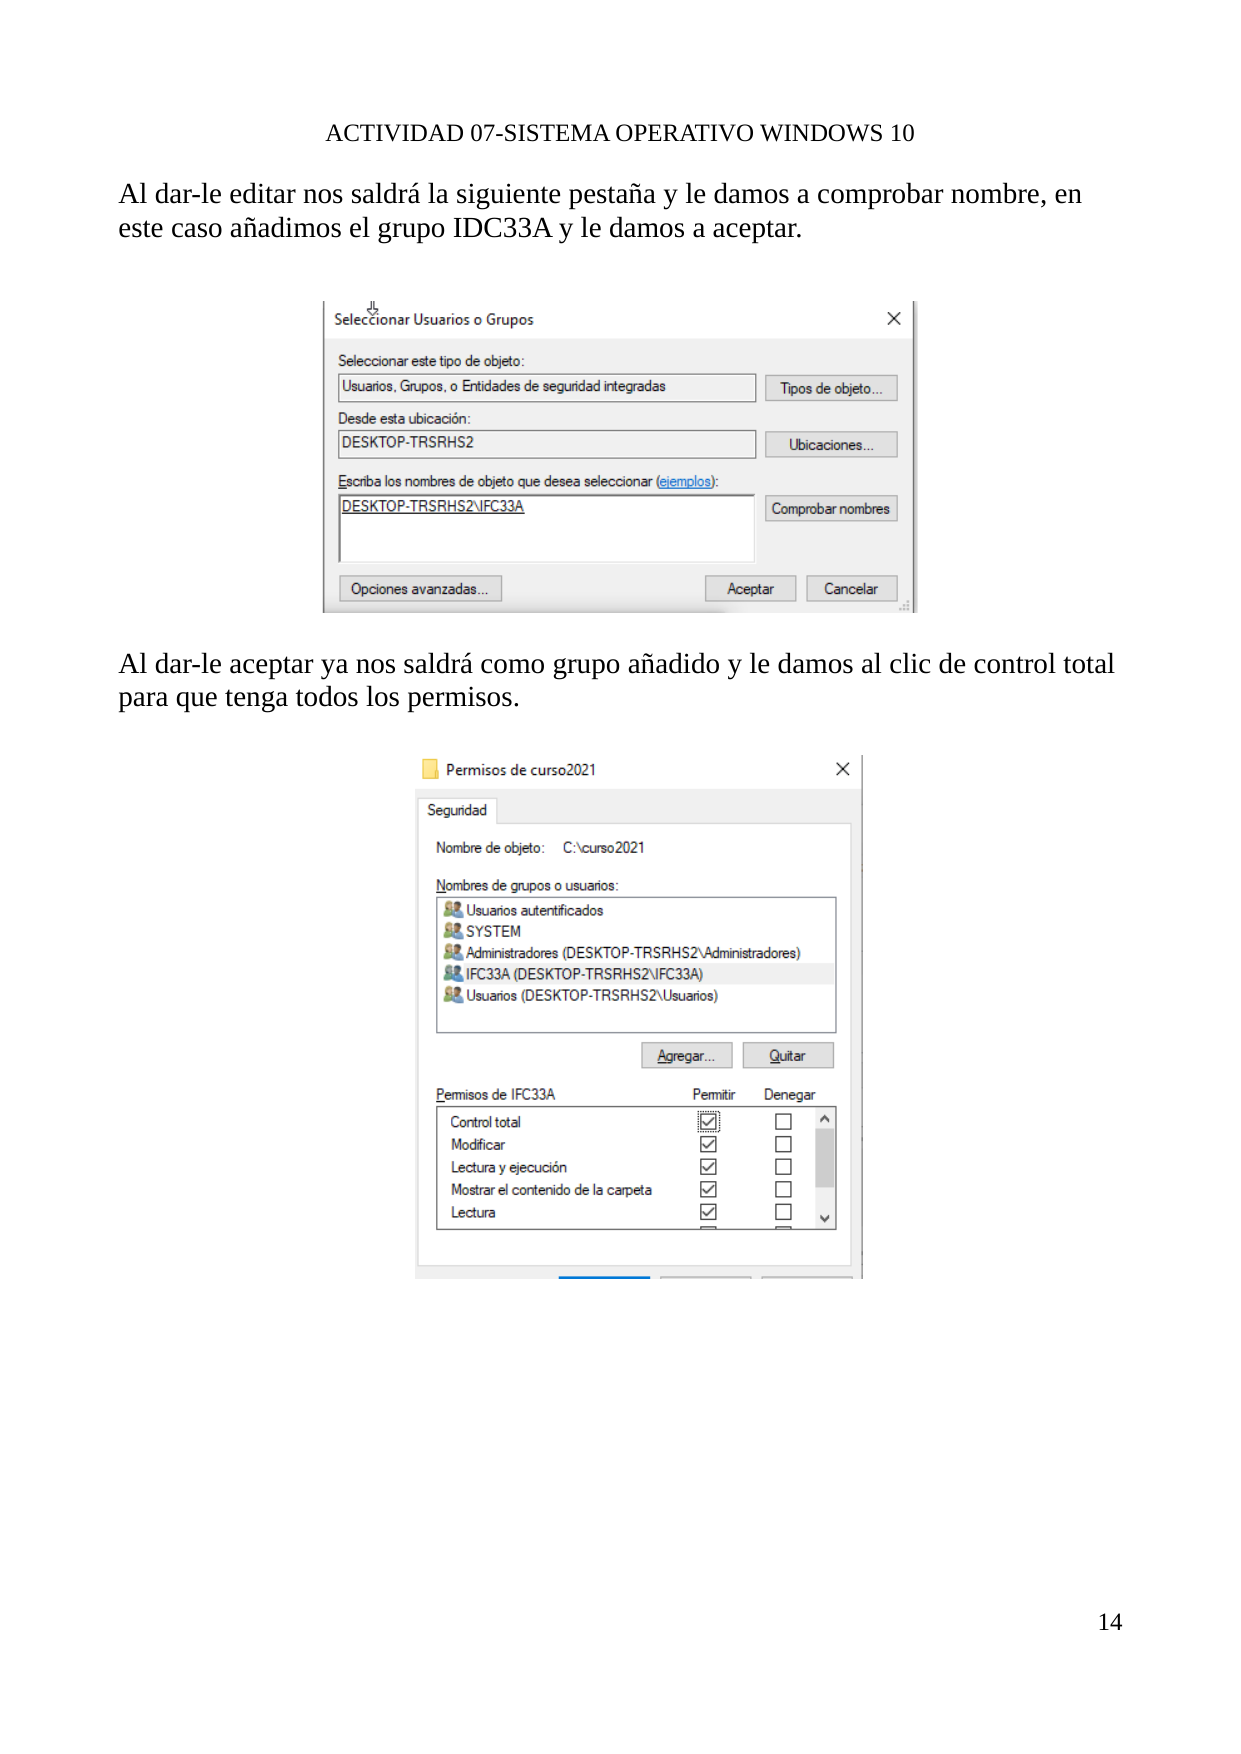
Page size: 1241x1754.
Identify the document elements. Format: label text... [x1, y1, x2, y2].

picture [322, 301, 918, 613]
text Al dar-le editar nos saldrá la siguiente pestaña y le damos a comprobar nombre, en este caso añadimos el grupo IDC33A y le damos a aceptar. [118, 176, 1122, 243]
text Al dar-le aceptar ya nos saldrá como grupo añadido y le damos al clic de control total para que tenga todos los permisos. [118, 646, 1122, 713]
picture [415, 755, 863, 1279]
